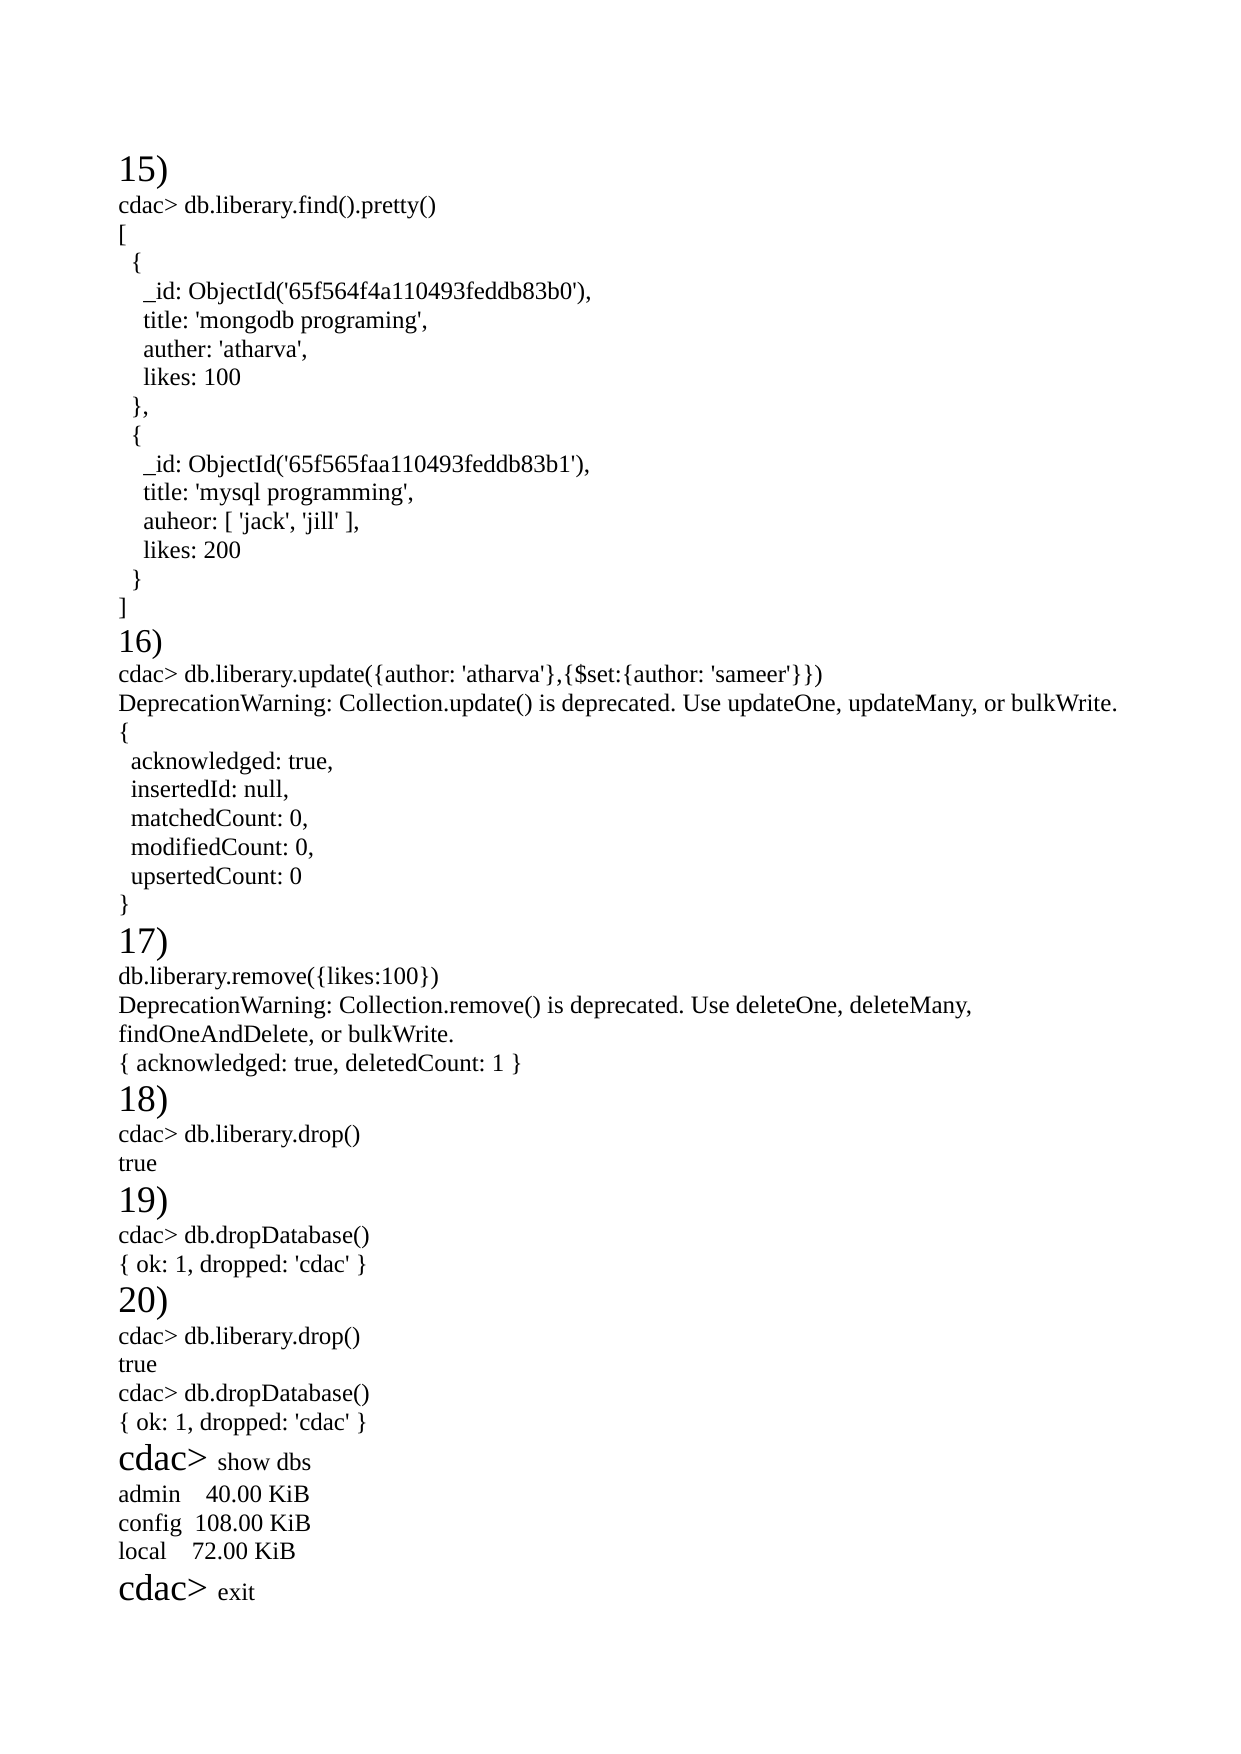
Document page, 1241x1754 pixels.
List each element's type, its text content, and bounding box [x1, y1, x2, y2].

text local 72.00 KiB [118, 1536, 1122, 1565]
text cdac> db.dropDatabase() [118, 1220, 1122, 1249]
text cdac> db.liberary.update({author: 'atharva'},{$set:{author: 'sameer'}}) [118, 659, 1122, 688]
text 15) [118, 147, 1122, 190]
text 16) [118, 621, 1122, 659]
text _id: ObjectId('65f564f4a110493feddb83b0'), [118, 276, 1122, 305]
text [ [118, 219, 1122, 247]
text likes: 100 [118, 362, 1122, 391]
text title: 'mysql programming', [118, 477, 1122, 506]
text admin 40.00 KiB [118, 1479, 1122, 1508]
text auther: 'atharva', [118, 334, 1122, 362]
text 18) [118, 1076, 1122, 1119]
text { ok: 1, dropped: 'cdac' } [118, 1249, 1122, 1278]
text matchedCount: 0, [118, 803, 1122, 832]
text } [118, 564, 1122, 592]
text 20) [118, 1278, 1122, 1321]
text modifiedCount: 0, [118, 832, 1122, 861]
text { ok: 1, dropped: 'cdac' } [118, 1407, 1122, 1436]
text cdac> show dbs [118, 1436, 1122, 1479]
text 19) [118, 1177, 1122, 1220]
text DeprecationWarning: Collection.update() is deprecated. Use updateOne, updateMany, or bulkWrite. [118, 688, 1122, 717]
text ] [118, 592, 1122, 621]
text { [118, 717, 1122, 746]
text { acknowledged: true, deletedCount: 1 } [118, 1048, 1122, 1076]
text auheor: [ 'jack', 'jill' ], [118, 506, 1122, 535]
text 17) [118, 918, 1122, 961]
text cdac> exit [118, 1565, 1122, 1608]
text likes: 200 [118, 535, 1122, 564]
text db.liberary.remove({likes:100}) [118, 961, 1122, 990]
text upsertedCount: 0 [118, 861, 1122, 889]
text DeprecationWarning: Collection.remove() is deprecated. Use deleteOne, deleteMany, findOneAndDelete, or bulkWrite. [118, 990, 1122, 1048]
text acknowledged: true, [118, 746, 1122, 774]
text cdac> db.liberary.find().pretty() [118, 190, 1122, 219]
text true [118, 1349, 1122, 1378]
text cdac> db.liberary.drop() [118, 1321, 1122, 1349]
text cdac> db.liberary.drop() [118, 1119, 1122, 1148]
text }, [118, 391, 1122, 420]
text config 108.00 KiB [118, 1508, 1122, 1536]
text { [118, 420, 1122, 449]
text _id: ObjectId('65f565faa110493feddb83b1'), [118, 449, 1122, 477]
text true [118, 1148, 1122, 1177]
text title: 'mongodb programing', [118, 305, 1122, 334]
text cdac> db.dropDatabase() [118, 1378, 1122, 1407]
text } [118, 889, 1122, 918]
text insertedId: null, [118, 774, 1122, 803]
text { [118, 247, 1122, 276]
